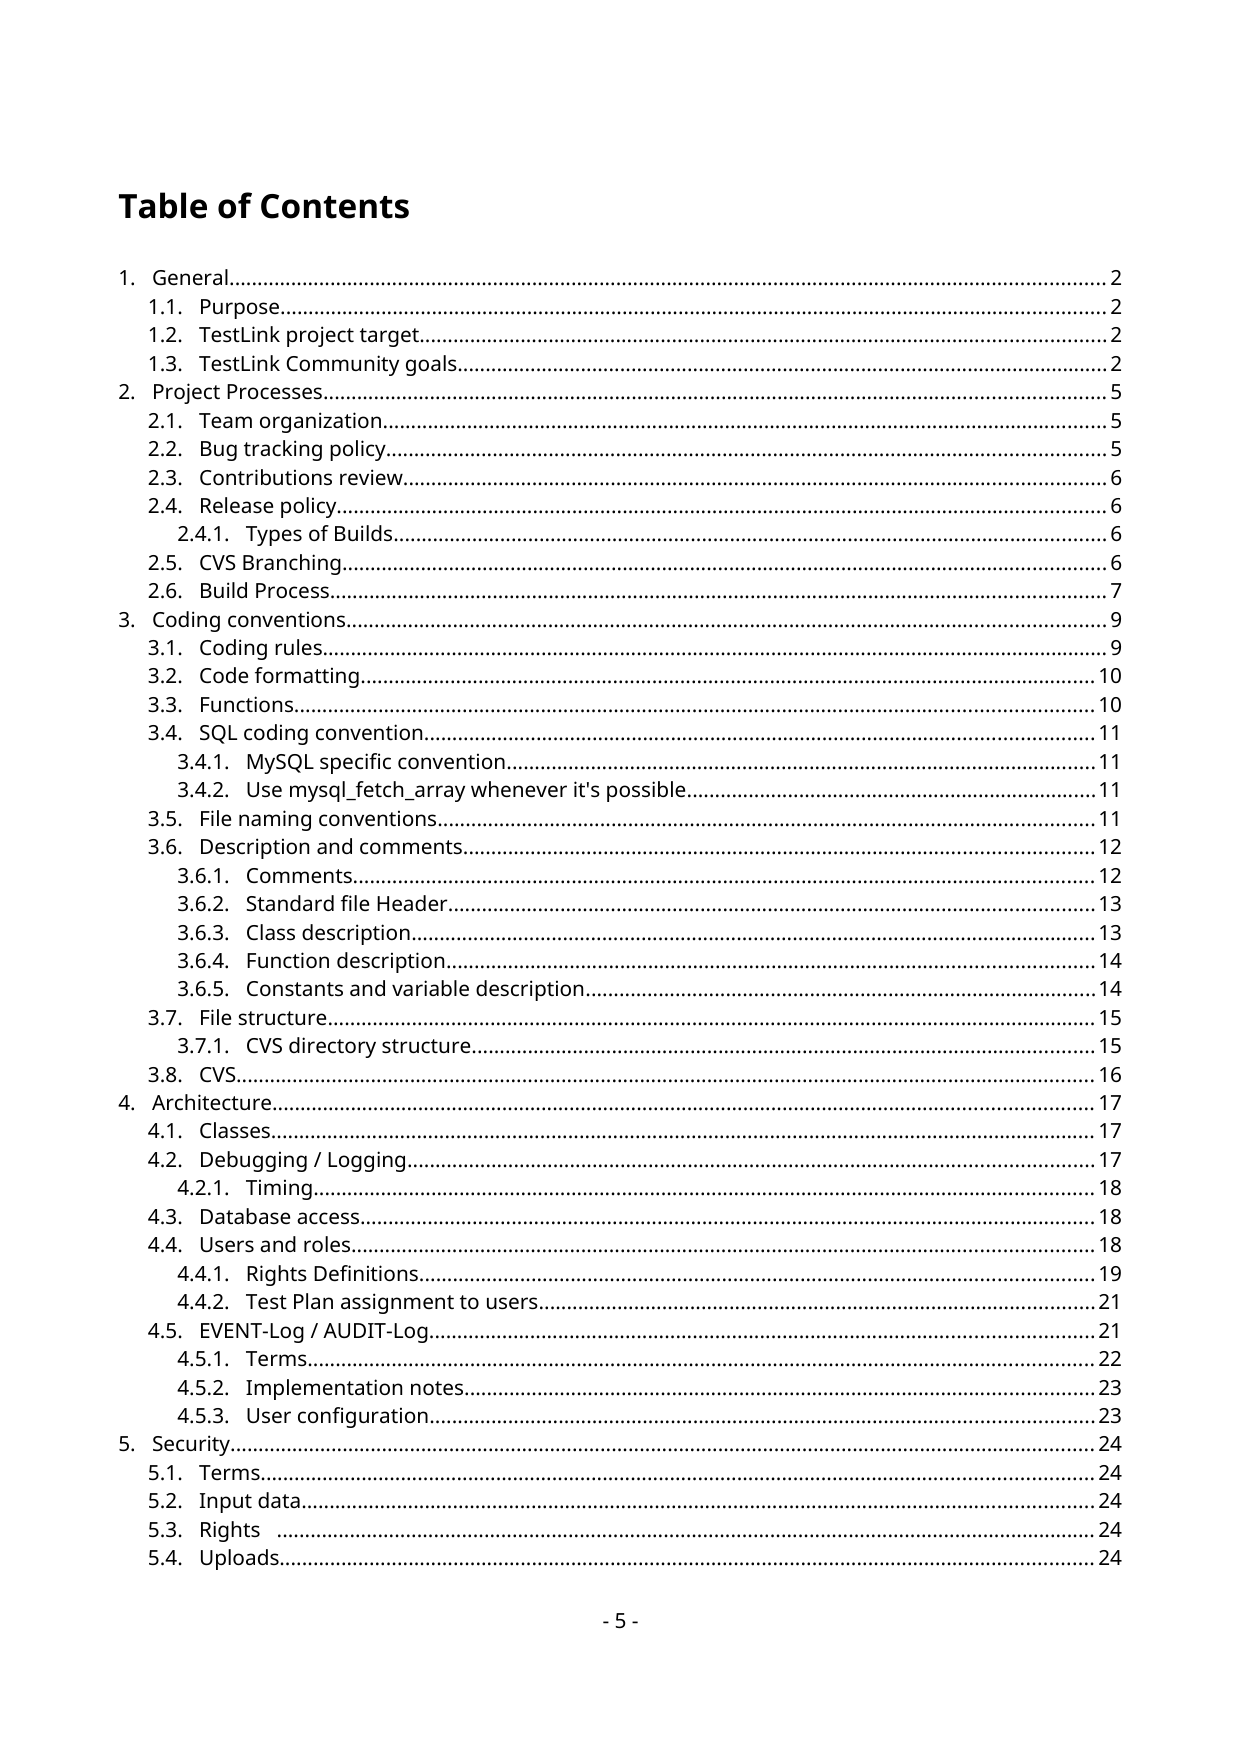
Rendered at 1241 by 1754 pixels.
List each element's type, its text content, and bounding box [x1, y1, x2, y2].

text 5.4. Uploads 24 [148, 1543, 1122, 1572]
text 2. Project Processes 5 [118, 377, 1122, 406]
text 4.5.1. Terms 22 [177, 1344, 1122, 1373]
text 2.3. Contributions review 6 [148, 463, 1122, 491]
text 3.3. Functions 10 [148, 690, 1122, 718]
text 3.6.2. Standard file Header 13 [177, 889, 1122, 918]
text 2.5. CVS Branching 6 [148, 548, 1122, 576]
text 3.6.4. Function description 14 [177, 946, 1122, 974]
text 4.2.1. Timing 18 [177, 1173, 1122, 1202]
text 2.4. Release policy 6 [148, 491, 1122, 519]
text 1.1. Purpose 2 [148, 292, 1122, 320]
text 3.4. SQL coding convention 11 [148, 718, 1122, 747]
text 4.5.3. User configuration 23 [177, 1401, 1122, 1429]
text 5.2. Input data 24 [148, 1486, 1122, 1515]
text 3.4.2. Use mysql_fetch_array whenever it's possible 11 [177, 775, 1122, 804]
text 4.4.1. Rights Definitions 19 [177, 1259, 1122, 1287]
text 3.6.3. Class description 13 [177, 918, 1122, 946]
text 2.1. Team organization 5 [148, 406, 1122, 434]
text 4.4.2. Test Plan assignment to users 21 [177, 1287, 1122, 1316]
text 4. Architecture 17 [118, 1088, 1122, 1117]
text 5. Security 24 [118, 1429, 1122, 1458]
text 1.3. TestLink Community goals 2 [148, 349, 1122, 377]
text 3.8. CVS 16 [148, 1060, 1122, 1088]
text 5.1. Terms 24 [148, 1458, 1122, 1486]
text 3.4.1. MySQL specific convention 11 [177, 747, 1122, 775]
text 2.6. Build Process 7 [148, 576, 1122, 605]
text 3.7. File structure 15 [148, 1003, 1122, 1031]
text 3.2. Code formatting 10 [148, 662, 1122, 690]
text 3. Coding conventions 9 [118, 605, 1122, 633]
text 3.7.1. CVS directory structure 15 [177, 1031, 1122, 1060]
subtitle Table of Contents [118, 183, 1122, 228]
text 4.3. Database access 18 [148, 1202, 1122, 1230]
text 2.4.1. Types of Builds 6 [177, 519, 1122, 548]
text 1. General 2 [118, 263, 1122, 292]
text 4.2. Debugging / Logging 17 [148, 1145, 1122, 1173]
text 3.5. File naming conventions 11 [148, 804, 1122, 832]
text 1.2. TestLink project target 2 [148, 320, 1122, 349]
text 4.5. EVENT-Log / AUDIT-Log 21 [148, 1316, 1122, 1344]
text 2.2. Bug tracking policy 5 [148, 434, 1122, 463]
text 4.5.2. Implementation notes 23 [177, 1373, 1122, 1401]
text 3.6. Description and comments 12 [148, 832, 1122, 861]
text 4.1. Classes 17 [148, 1117, 1122, 1145]
text 4.4. Users and roles 18 [148, 1230, 1122, 1259]
text 3.1. Coding rules 9 [148, 633, 1122, 662]
text 3.6.1. Comments 12 [177, 861, 1122, 889]
text 5.3. Rights 24 [148, 1515, 1122, 1543]
text 3.6.5. Constants and variable description 14 [177, 974, 1122, 1003]
